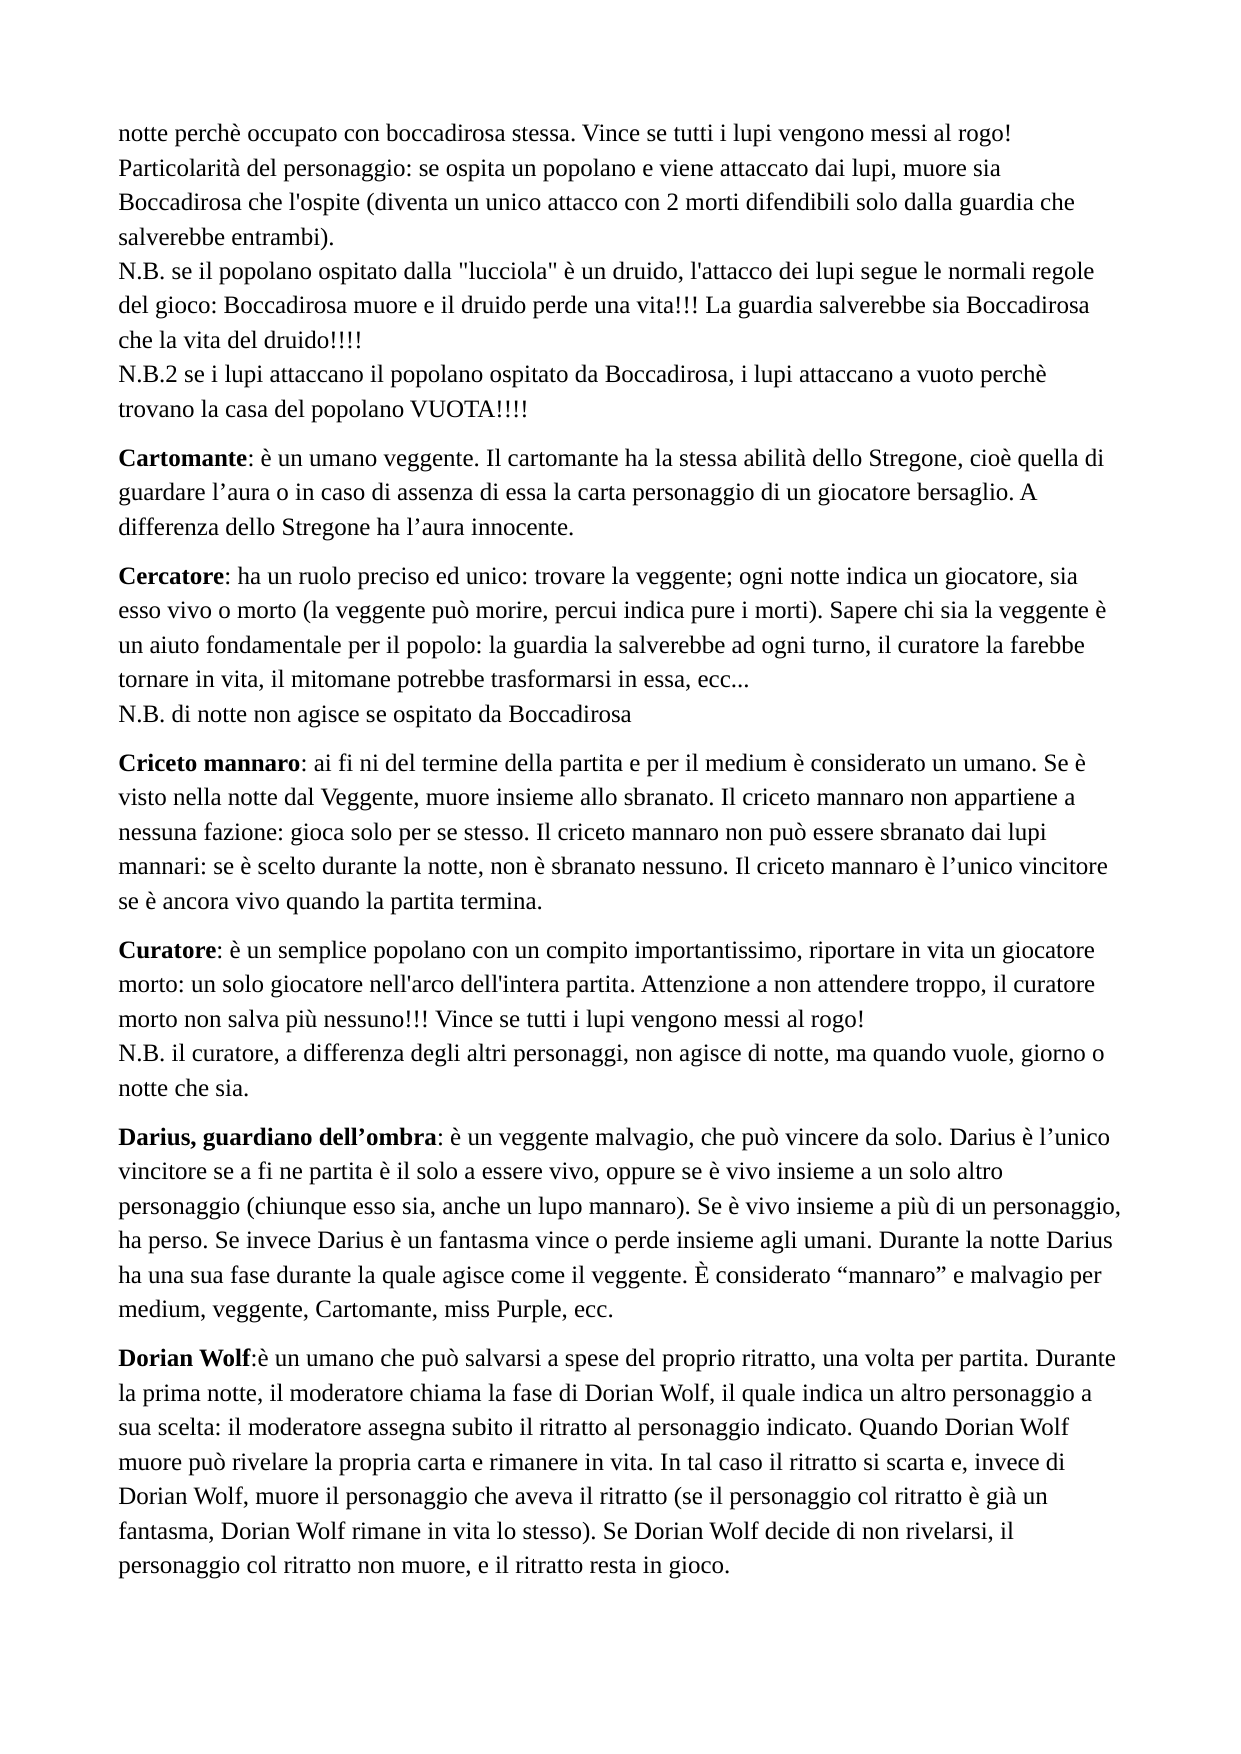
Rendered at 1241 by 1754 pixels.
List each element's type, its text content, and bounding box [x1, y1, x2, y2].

text Cartomante: è un umano veggente. Il cartomante ha la stessa abilità dello Stregone, cioè quella di guardare l’aura o in caso di assenza di essa la carta personaggio di un giocatore bersaglio. A differenza dello Stregone ha l’aura innocente. [118, 443, 1122, 541]
text Darius, guardiano dell’ombra: è un veggente malvagio, che può vincere da solo. Darius è l’unico vincitore se a fi ne partita è il solo a essere vivo, oppure se è vivo insieme a un solo altro personaggio (chiunque esso sia, anche un lupo mannaro). Se è vivo insieme a più di un personaggio, ha perso. Se invece Darius è un fantasma vince o perde insieme agli umani. Durante la notte Darius ha una sua fase durante la quale agisce come il veggente. È considerato “mannaro” e malvagio per medium, veggente, Cartomante, miss Purple, ecc. [118, 1122, 1122, 1323]
text Curatore: è un semplice popolano con un compito importantissimo, riportare in vita un giocatore morto: un solo giocatore nell'arco dell'intera partita. Attenzione a non attendere troppo, il curatore morto non salva più nessuno!!! Vince se tutti i lupi vengono messi al rogo! N.B. il curatore, a differenza degli altri personaggi, non agisce di notte, ma quando vuole, giorno o notte che sia. [118, 935, 1122, 1102]
text Criceto mannaro: ai fi ni del termine della partita e per il medium è considerato un umano. Se è visto nella notte dal Veggente, muore insieme allo sbranato. Il criceto mannaro non appartiene a nessuna fazione: gioca solo per se stesso. Il criceto mannaro non può essere sbranato dai lupi mannari: se è scelto durante la notte, non è sbranato nessuno. Il criceto mannaro è l’unico vincitore se è ancora vivo quando la partita termina. [118, 748, 1122, 915]
text Cercatore: ha un ruolo preciso ed unico: trovare la veggente; ogni notte indica un giocatore, sia esso vivo o morto (la veggente può morire, percui indica pure i morti). Sapere chi sia la veggente è un aiuto fondamentale per il popolo: la guardia la salverebbe ad ogni turno, il curatore la farebbe tornare in vita, il mitomane potrebbe trasformarsi in essa, ecc... N.B. di notte non agisce se ospitato da Boccadirosa [118, 561, 1122, 728]
text Dorian Wolf:è un umano che può salvarsi a spese del proprio ritratto, una volta per partita. Durante la prima notte, il moderatore chiama la fase di Dorian Wolf, il quale indica un altro personaggio a sua scelta: il moderatore assegna subito il ritratto al personaggio indicato. Quando Dorian Wolf muore può rivelare la propria carta e rimanere in vita. In tal caso il ritratto si scarta e, invece di Dorian Wolf, muore il personaggio che aveva il ritratto (se il personaggio col ritratto è già un fantasma, Dorian Wolf rimane in vita lo stesso). Se Dorian Wolf decide di non rivelarsi, il personaggio col ritratto non muore, e il ritratto resta in gioco. [118, 1343, 1122, 1579]
text notte perchè occupato con boccadirosa stessa. Vince se tutti i lupi vengono messi al rogo! Particolarità del personaggio: se ospita un popolano e viene attaccato dai lupi, muore sia Boccadirosa che l'ospite (diventa un unico attacco con 2 morti difendibili solo dalla guardia che salverebbe entrambi). N.B. se il popolano ospitato dalla "lucciola" è un druido, l'attacco dei lupi segue le normali regole del gioco: Boccadirosa muore e il druido perde una vita!!! La guardia salverebbe sia Boccadirosa che la vita del druido!!!! N.B.2 se i lupi attaccano il popolano ospitato da Boccadirosa, i lupi attaccano a vuoto perchè trovano la casa del popolano VUOTA!!!! [118, 118, 1122, 423]
